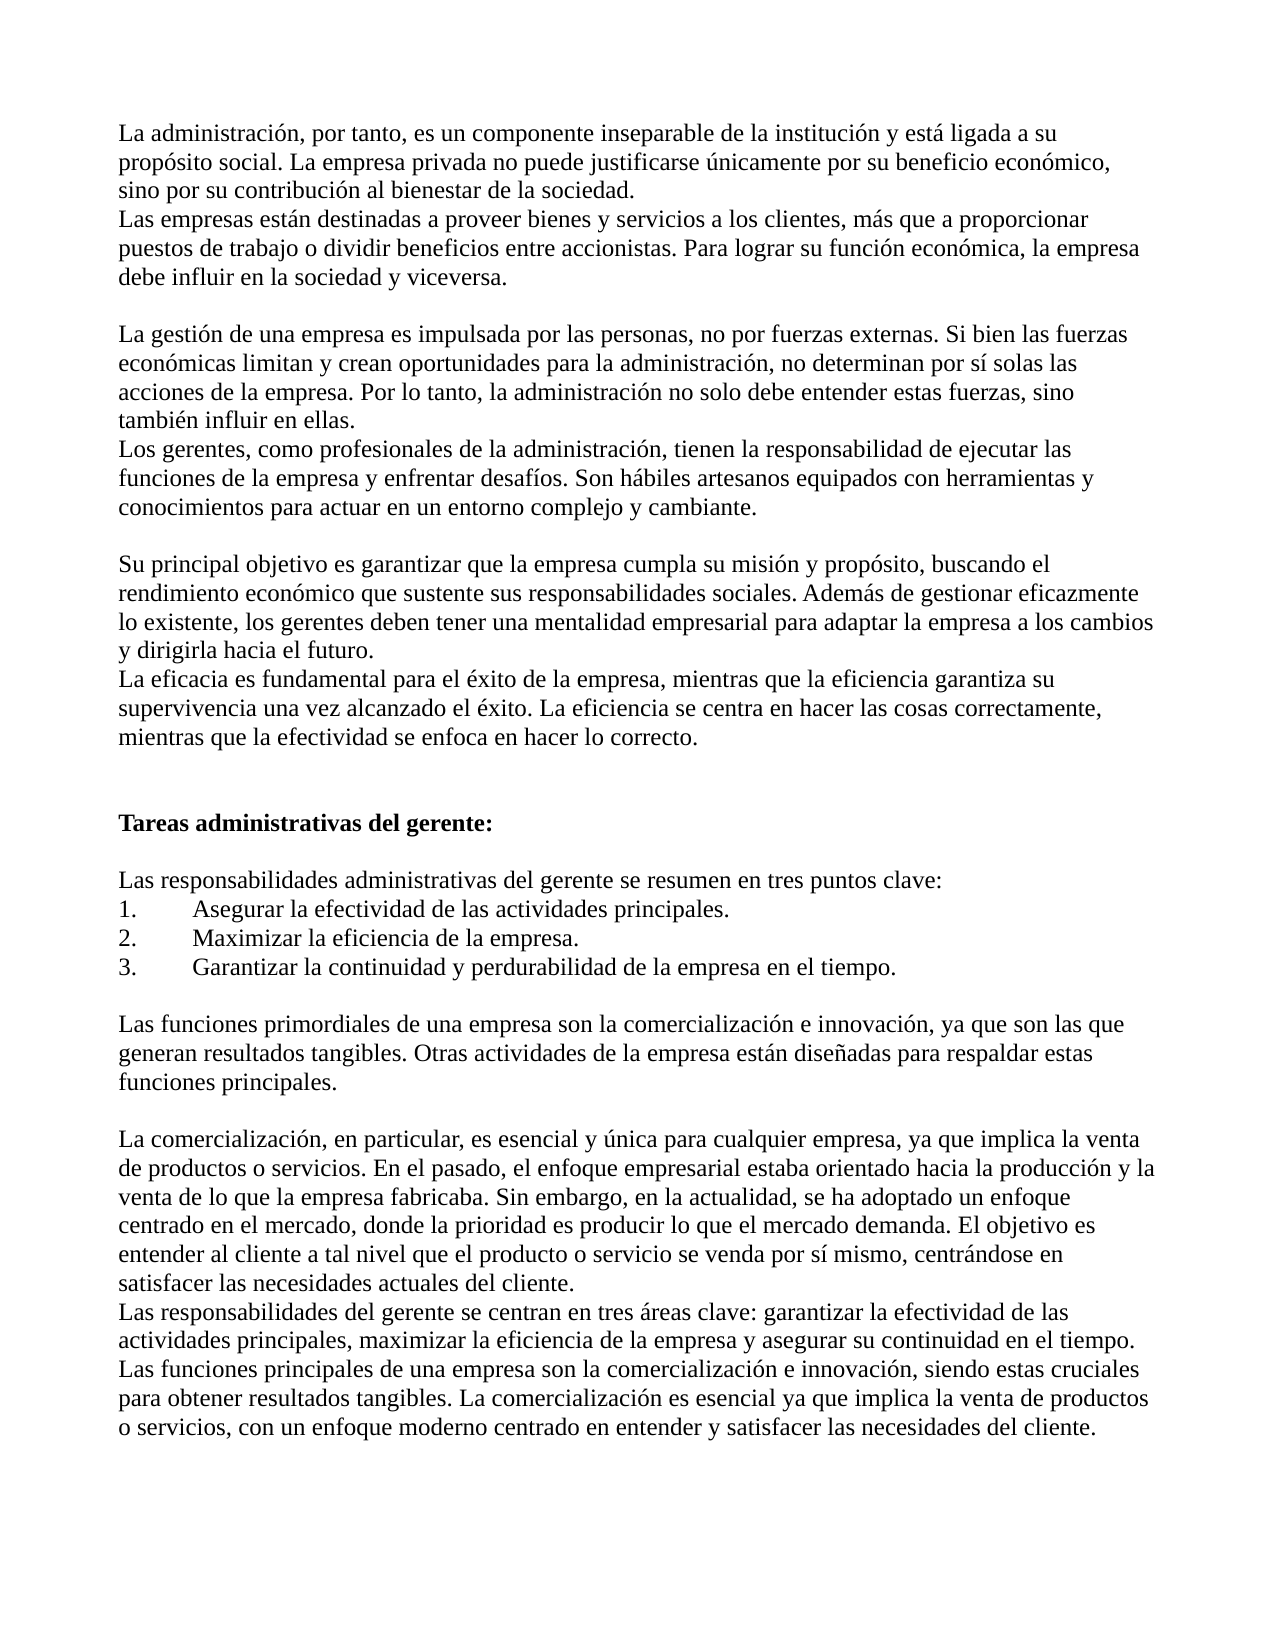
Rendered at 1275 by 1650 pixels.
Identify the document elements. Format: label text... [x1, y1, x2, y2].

text La eficacia es fundamental para el éxito de la empresa, mientras que la eficiencia garantiza su supervivencia una vez alcanzado el éxito. La eficiencia se centra en hacer las cosas correctamente, mientras que la efectividad se enfoca en hacer lo correcto. [118, 664, 1157, 751]
text Las empresas están destinadas a proveer bienes y servicios a los clientes, más que a proporcionar puestos de trabajo o dividir beneficios entre accionistas. Para lograr su función económica, la empresa debe influir en la sociedad y viceversa. [118, 204, 1157, 291]
text Las responsabilidades del gerente se centran en tres áreas clave: garantizar la efectividad de las actividades principales, maximizar la eficiencia de la empresa y asegurar su continuidad en el tiempo. Las funciones principales de una empresa son la comercialización e innovación, siendo estas cruciales para obtener resultados tangibles. La comercialización es esencial ya que implica la venta de productos o servicios, con un enfoque moderno centrado en entender y satisfacer las necesidades del cliente. [118, 1297, 1157, 1441]
text Tareas administrativas del gerente: [118, 808, 1157, 837]
text La gestión de una empresa es impulsada por las personas, no por fuerzas externas. Si bien las fuerzas económicas limitan y crean oportunidades para la administración, no determinan por sí solas las acciones de la empresa. Por lo tanto, la administración no solo debe entender estas fuerzas, sino también influir en ellas. [118, 319, 1157, 434]
text Las funciones primordiales de una empresa son la comercialización e innovación, ya que son las que generan resultados tangibles. Otras actividades de la empresa están diseñadas para respaldar estas funciones principales. [118, 1009, 1157, 1096]
text 2. Maximizar la eficiencia de la empresa. [118, 923, 1157, 952]
text 3. Garantizar la continuidad y perdurabilidad de la empresa en el tiempo. [118, 952, 1157, 981]
text Su principal objetivo es garantizar que la empresa cumpla su misión y propósito, buscando el rendimiento económico que sustente sus responsabilidades sociales. Además de gestionar eficazmente lo existente, los gerentes deben tener una mentalidad empresarial para adaptar la empresa a los cambios y dirigirla hacia el futuro. [118, 549, 1157, 664]
text La comercialización, en particular, es esencial y única para cualquier empresa, ya que implica la venta de productos o servicios. En el pasado, el enfoque empresarial estaba orientado hacia la producción y la venta de lo que la empresa fabricaba. Sin embargo, en la actualidad, se ha adoptado un enfoque centrado en el mercado, donde la prioridad es producir lo que el mercado demanda. El objetivo es entender al cliente a tal nivel que el producto o servicio se venda por sí mismo, centrándose en satisfacer las necesidades actuales del cliente. [118, 1124, 1157, 1297]
text La administración, por tanto, es un componente inseparable de la institución y está ligada a su propósito social. La empresa privada no puede justificarse únicamente por su beneficio económico, sino por su contribución al bienestar de la sociedad. [118, 118, 1157, 204]
text Los gerentes, como profesionales de la administración, tienen la responsabilidad de ejecutar las funciones de la empresa y enfrentar desafíos. Son hábiles artesanos equipados con herramientas y conocimientos para actuar en un entorno complejo y cambiante. [118, 434, 1157, 521]
text 1. Asegurar la efectividad de las actividades principales. [118, 894, 1157, 923]
text Las responsabilidades administrativas del gerente se resumen en tres puntos clave: [118, 866, 1157, 894]
